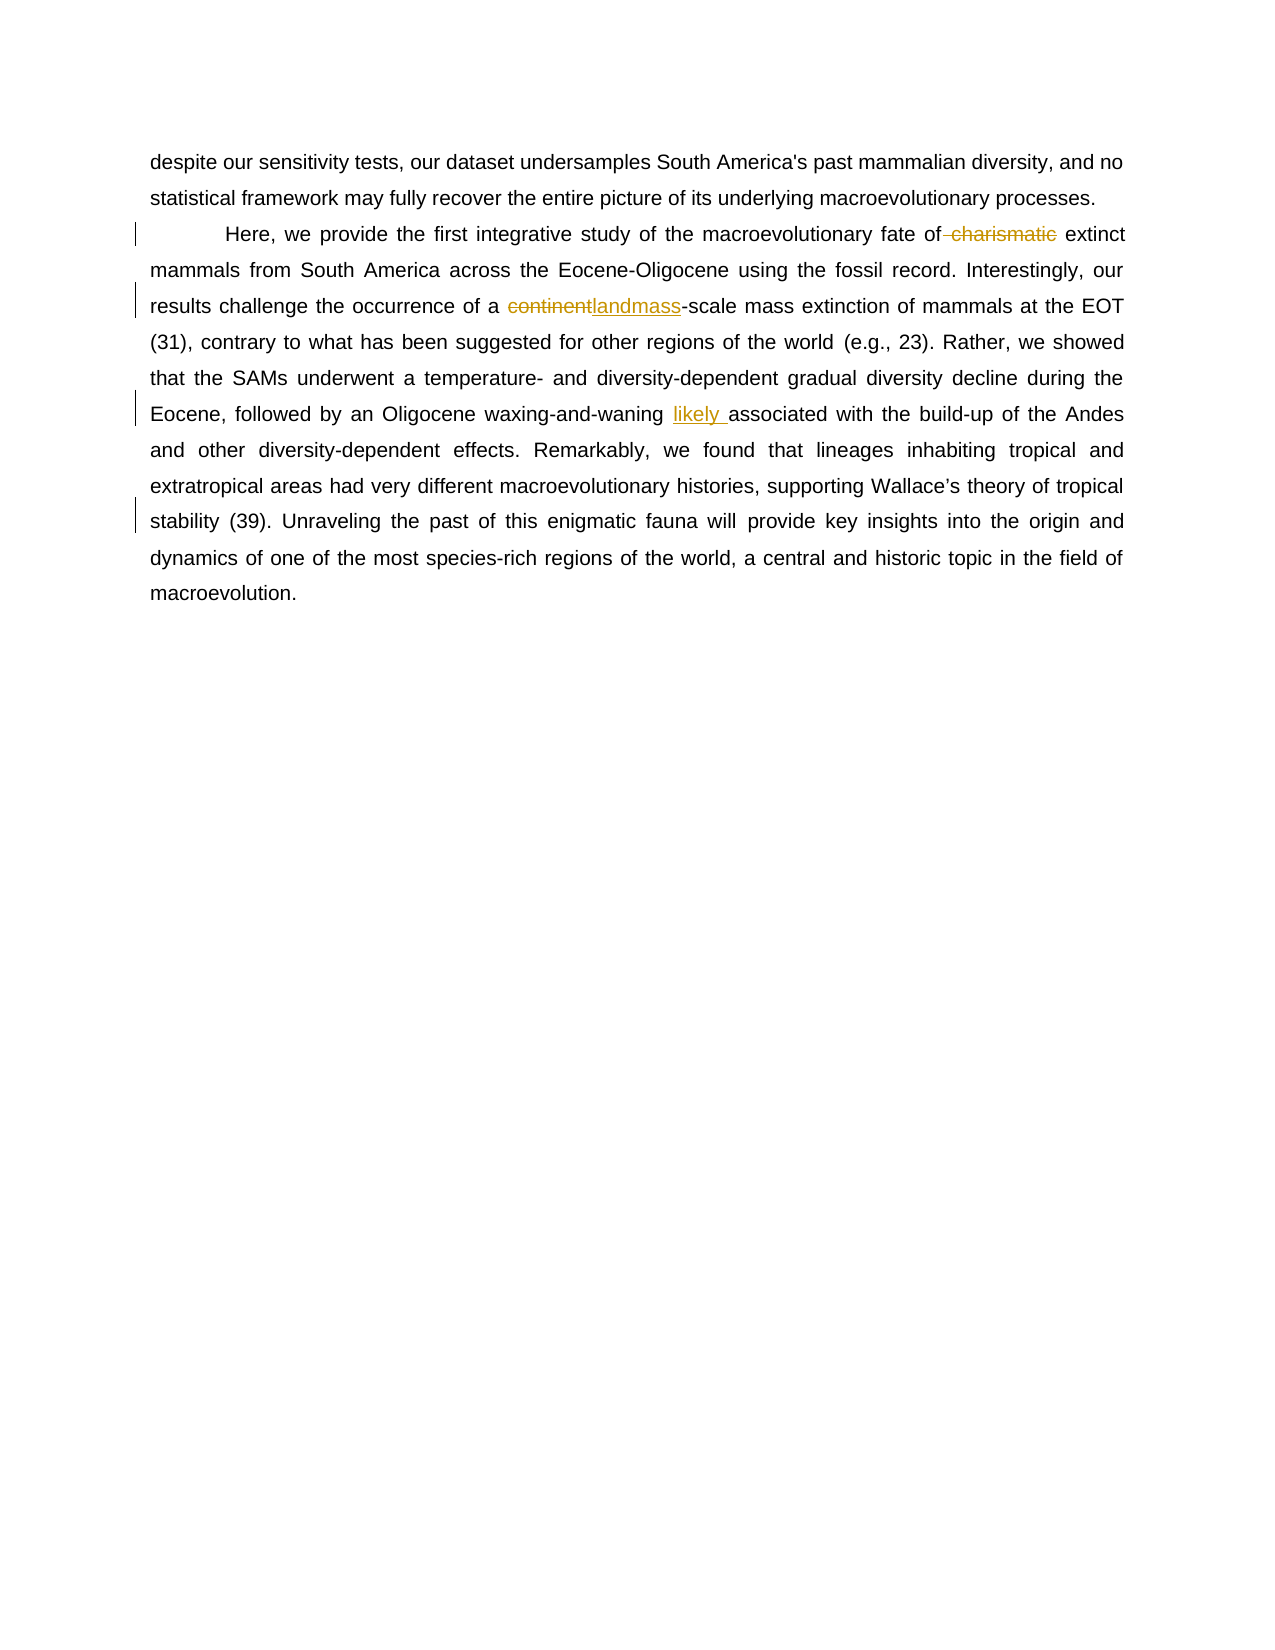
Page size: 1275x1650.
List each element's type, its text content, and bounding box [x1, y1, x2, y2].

text Here, we provide the first integrative study of the macroevolutionary fate of extinct mammals from South America across the Eocene-Oligocene using the fossil record. Interestingly, our results challenge the occurrence of a landmass-scale mass extinction of mammals at the EOT (31), contrary to what has been suggested for other regions of the world (e.g., 23). Rather, we showed that the SAMs underwent a temperature- and diversity-dependent gradual diversity decline during the Eocene, followed by an Oligocene waxing-and-waning likely associated with the build-up of the Andes and other diversity-dependent effects. Remarkably, we found that lineages inhabiting tropical and extratropical areas had very different macroevolutionary histories, supporting Wallace’s theory of tropical stability (39). Unraveling the past of this enigmatic fauna will provide key insights into the origin and dynamics of one of the most species-rich regions of the world, a central and historic topic in the field of macroevolution. [150, 222, 1125, 605]
text despite our sensitivity tests, our dataset undersamples South America's past mammalian diversity, and no statistical framework may fully recover the entire picture of its underlying macroevolutionary processes. [150, 150, 1125, 210]
